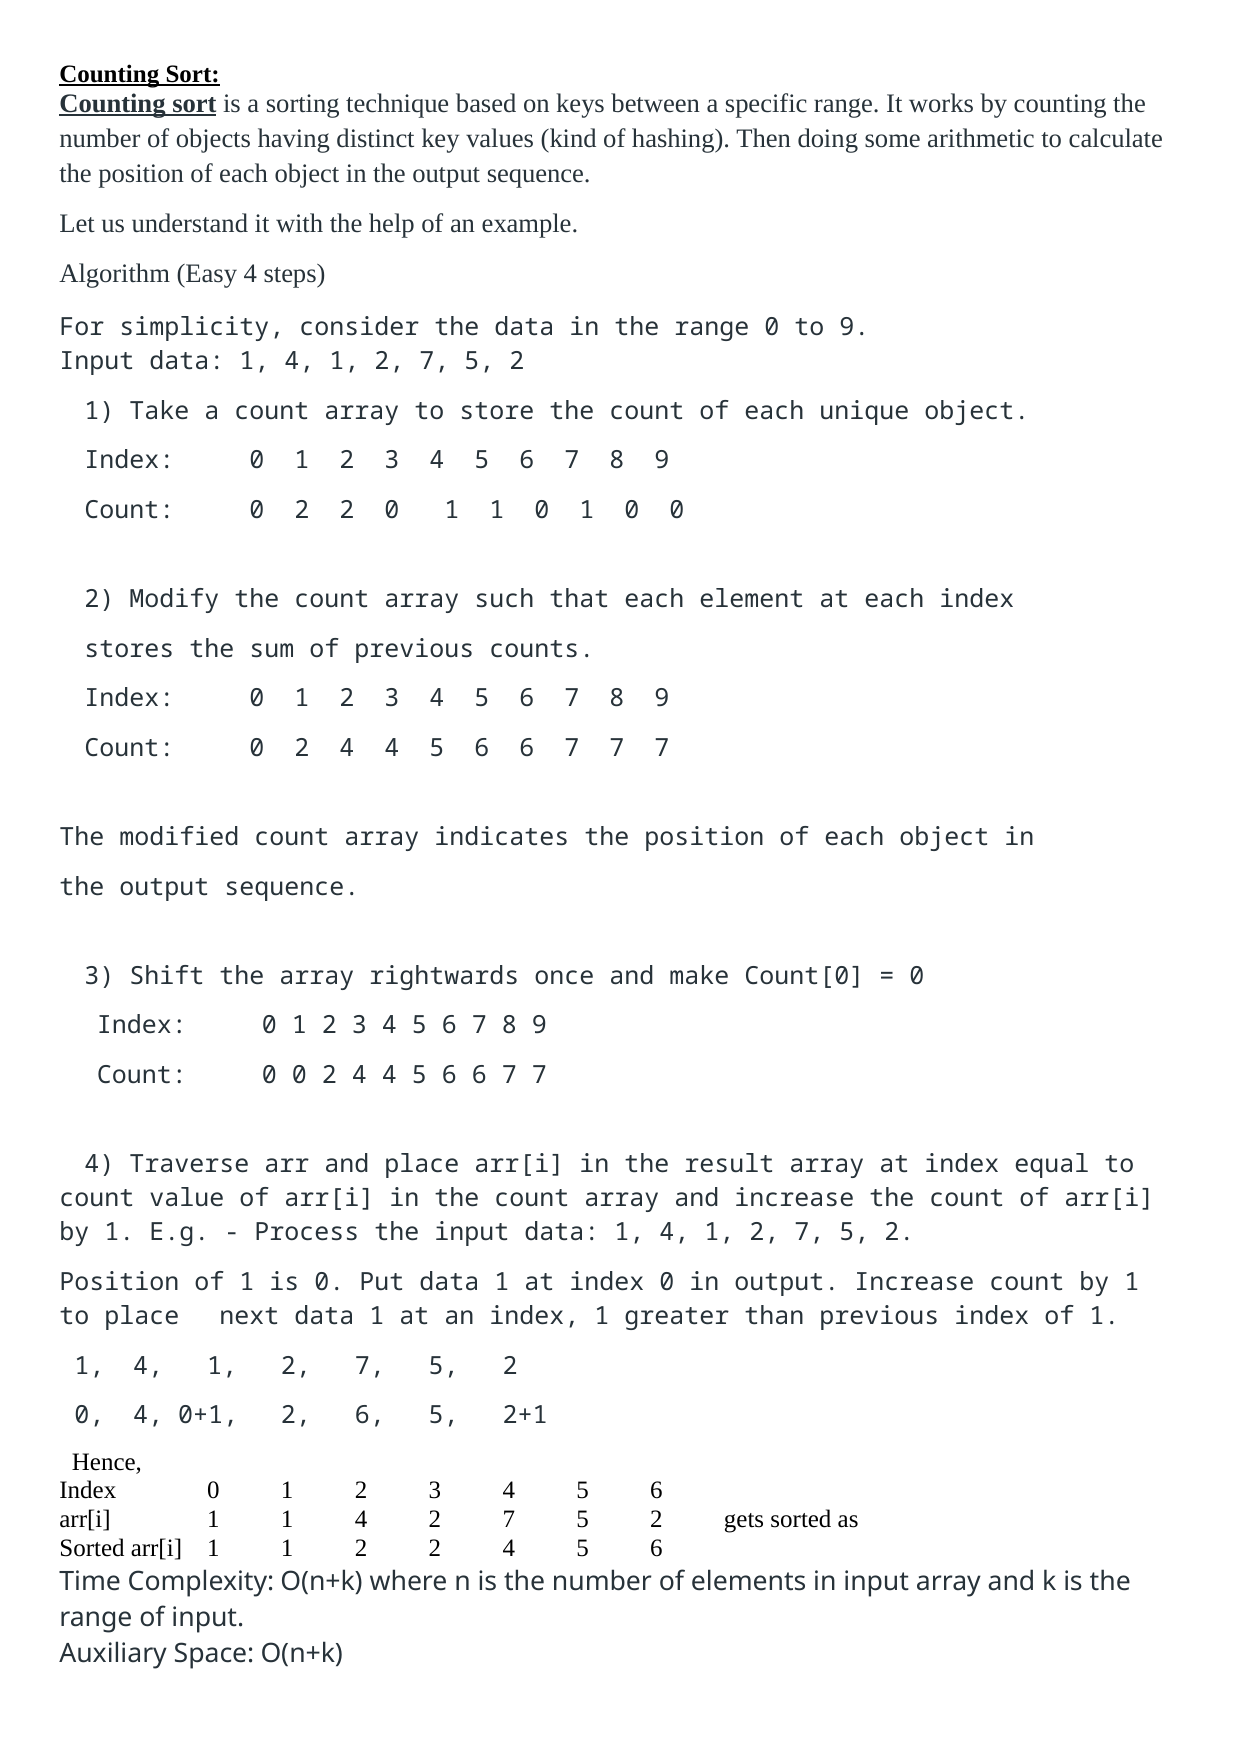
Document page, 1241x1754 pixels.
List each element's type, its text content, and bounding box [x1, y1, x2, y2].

text Count: 0 2 2 0 1 1 0 1 0 0 [59, 492, 1181, 526]
text Index 0 1 2 3 4 5 6 [59, 1475, 1181, 1504]
text 1, 4, 1, 2, 7, 5, 2 [59, 1347, 1181, 1381]
text The modified count array indicates the position of each object in [59, 819, 1181, 853]
text 3) Shift the array rightwards once and make Count[0] = 0 [59, 957, 1181, 991]
text Let us understand it with the help of an example. [59, 207, 1181, 238]
text Hence, [59, 1447, 1181, 1475]
text 1) Take a count array to store the count of each unique object. [59, 392, 1181, 426]
text Count: 0 2 4 4 5 6 6 7 7 7 [59, 730, 1181, 764]
text Count: 0 0 2 4 4 5 6 6 7 7 [59, 1057, 1181, 1091]
text arr[i] 1 1 4 2 7 5 2 gets sorted as [59, 1504, 1181, 1533]
text Index: 0 1 2 3 4 5 6 7 8 9 [59, 442, 1181, 476]
text Position of 1 is 0. Put data 1 at index 0 in output. Increase count by 1 to place next data 1 at an index, 1 greater than previous index of 1. [59, 1263, 1181, 1332]
text the output sequence. [59, 868, 1181, 902]
text Counting Sort: [59, 59, 1181, 88]
text Counting sort is a sorting technique based on keys between a specific range. It works by counting the number of objects having distinct key values (kind of hashing). Then doing some arithmetic to calculate the position of each object in the output sequence. [59, 88, 1181, 188]
text stores the sum of previous counts. [59, 630, 1181, 664]
text Index: 0 1 2 3 4 5 6 7 8 9 [59, 1007, 1181, 1041]
text Time Complexity: O(n+k) where n is the number of elements in input array and k is the range of input. Auxiliary Space: O(n+k) [59, 1562, 1181, 1670]
text 0, 4, 0+1, 2, 6, 5, 2+1 [59, 1397, 1181, 1431]
text Algorithm (Easy 4 steps) [59, 258, 1181, 288]
text 4) Traverse arr and place arr[i] in the result array at index equal to count value of arr[i] in the count array and increase the count of arr[i] by 1. E.g. - Process the input data: 1, 4, 1, 2, 7, 5, 2. [59, 1146, 1181, 1248]
text 2) Modify the count array such that each element at each index [59, 581, 1181, 615]
text Index: 0 1 2 3 4 5 6 7 8 9 [59, 680, 1181, 714]
text Sorted arr[i] 1 1 2 2 4 5 6 [59, 1533, 1181, 1562]
text Input data: 1, 4, 1, 2, 7, 5, 2 [59, 343, 1181, 377]
text For simplicity, consider the data in the range 0 to 9. [59, 309, 1181, 343]
